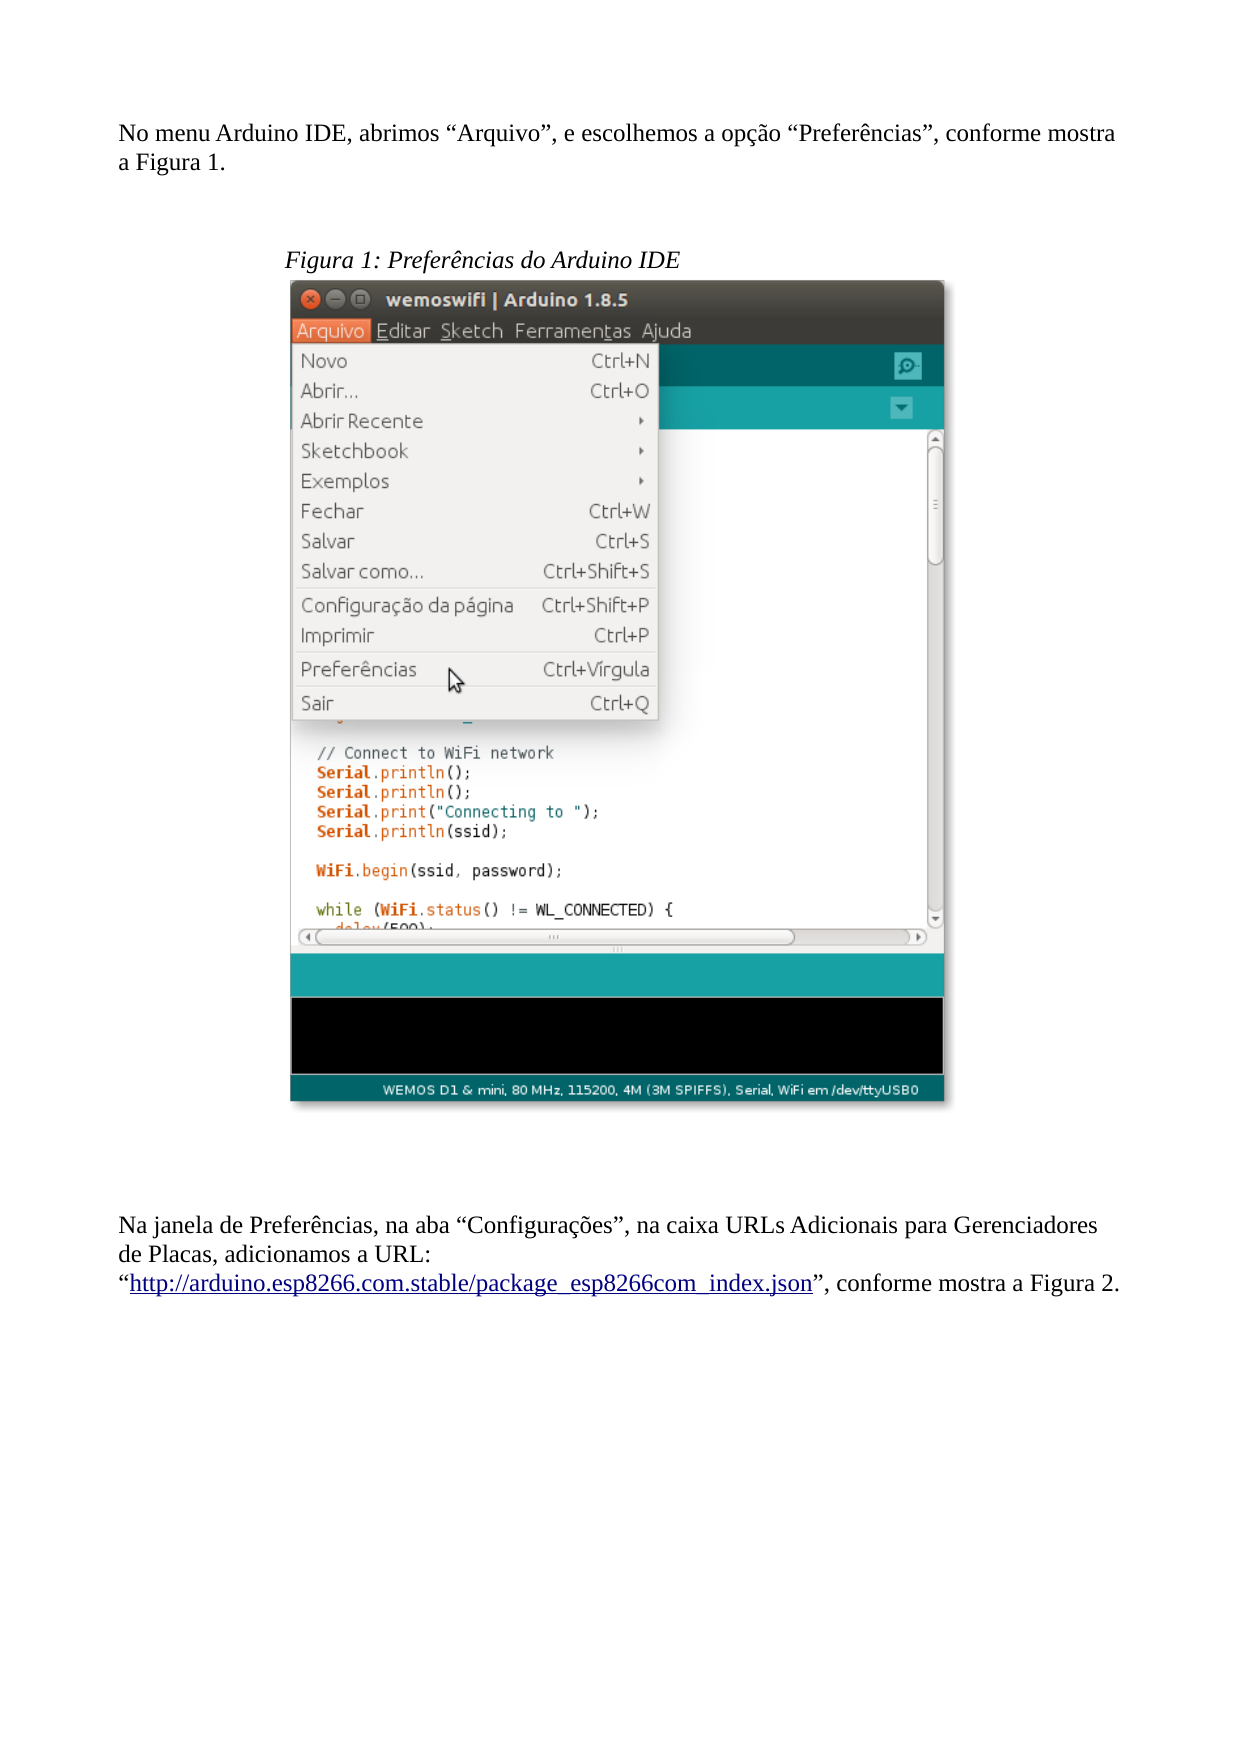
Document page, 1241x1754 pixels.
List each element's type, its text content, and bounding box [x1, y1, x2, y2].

text Figura 1: Preferências do Arduino IDE [284, 246, 956, 274]
text No menu Arduino IDE, abrimos “Arquivo”, e escolhemos a opção “Preferências”, conforme mostra a Figura 1. [118, 118, 1122, 176]
picture [284, 274, 956, 1113]
text Na janela de Preferências, na aba “Configurações”, na caixa URLs Adicionais para Gerenciadores de Placas, adicionamos a URL: “http://arduino.esp8266.com.stable/package_esp8266com_index.json”, conforme mostra a Figura 2. [118, 1211, 1122, 1297]
